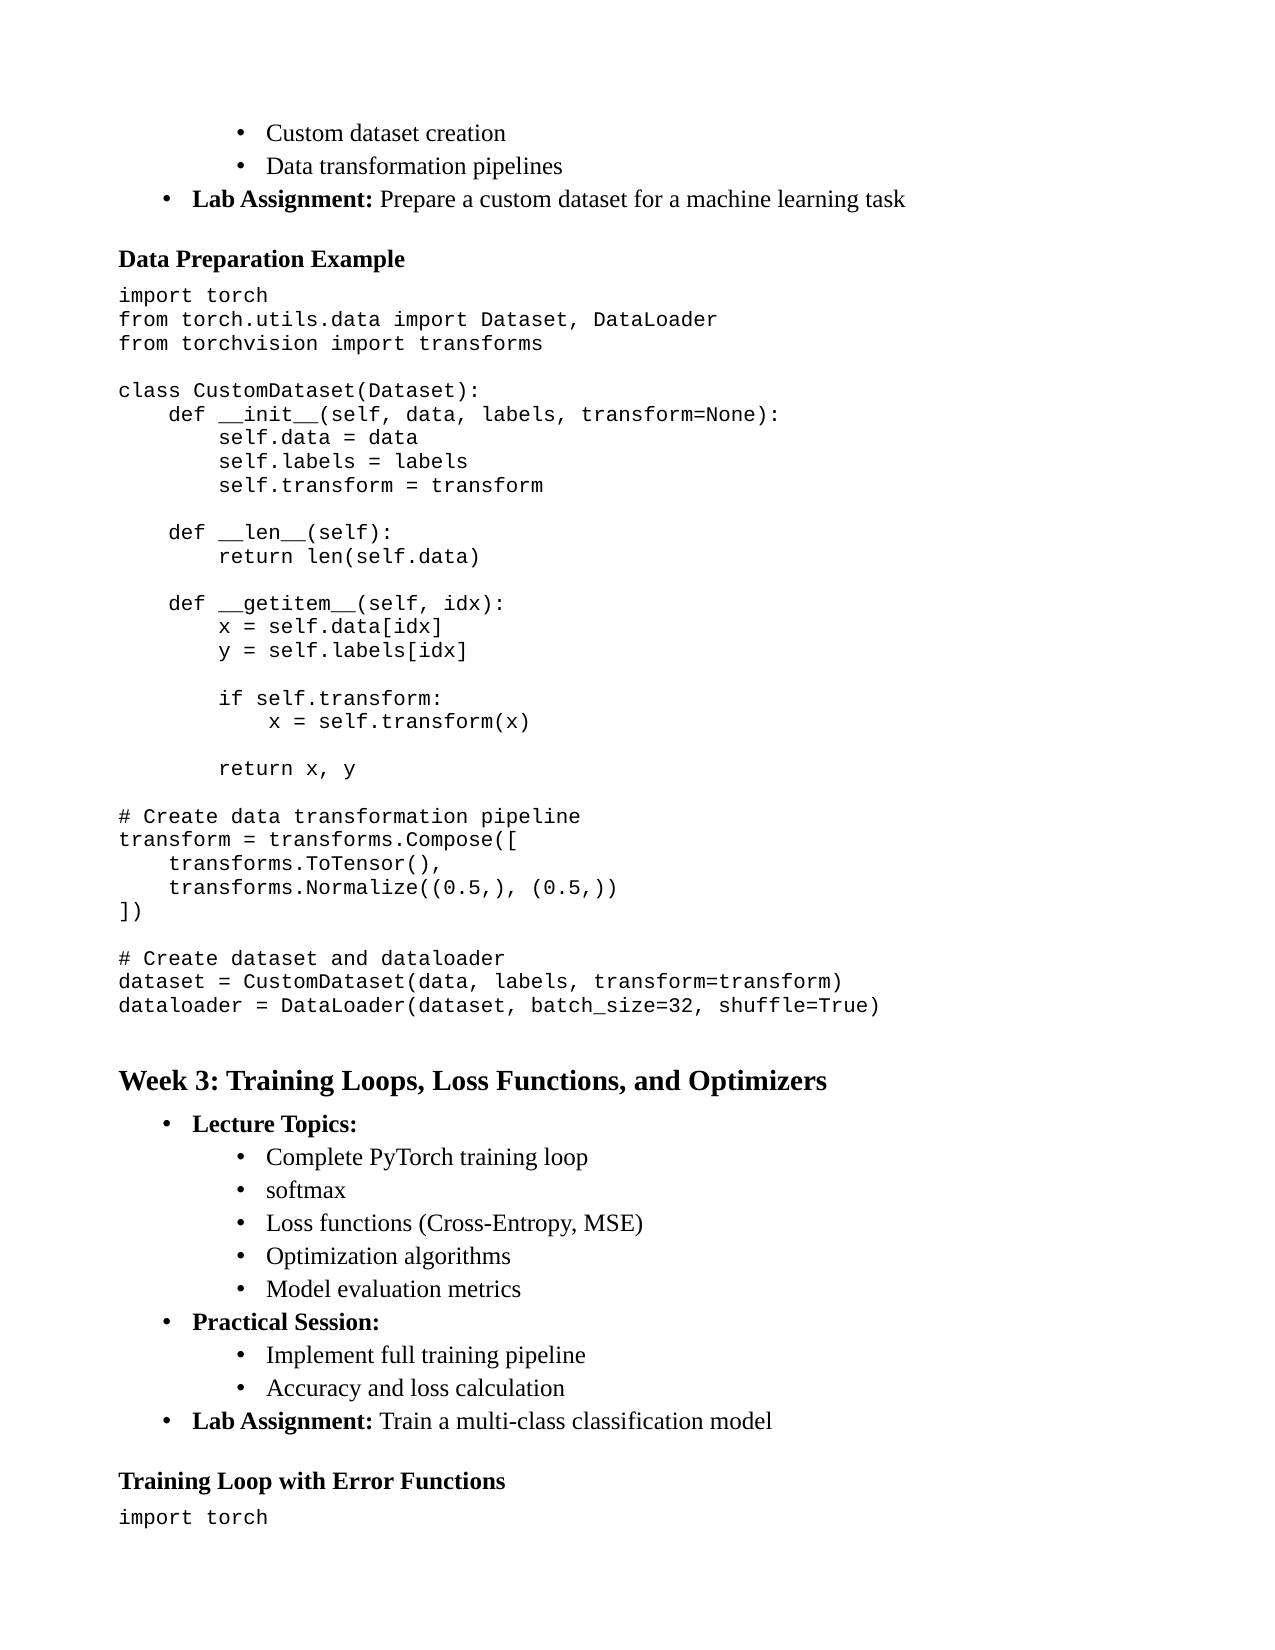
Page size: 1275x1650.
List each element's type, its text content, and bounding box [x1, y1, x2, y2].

list Lab Assignment: Prepare a custom dataset for a machine learning task [162, 184, 1157, 213]
list Custom dataset creation [236, 118, 1157, 147]
list Loss functions (Cross-Entropy, MSE) [236, 1208, 1157, 1236]
text import torch [118, 1507, 1157, 1531]
list Accuracy and loss calculation [236, 1373, 1157, 1402]
list Lecture Topics: [162, 1109, 1157, 1137]
subtitle Data Preparation Example [118, 244, 1157, 273]
text transforms.ToTensor(), [118, 853, 1157, 877]
list Optimization algorithms [236, 1241, 1157, 1269]
text def __getitem__(self, idx): [118, 593, 1157, 617]
list Practical Session: [162, 1307, 1157, 1336]
text y = self.labels[idx] [118, 640, 1157, 664]
text dataset = CustomDataset(data, labels, transform=transform) [118, 971, 1157, 995]
text dataloader = DataLoader(dataset, batch_size=32, shuffle=True) [118, 995, 1157, 1018]
text return x, y [118, 758, 1157, 782]
text def __len__(self): [118, 522, 1157, 546]
list Complete PyTorch training loop [236, 1142, 1157, 1170]
text from torch.utils.data import Dataset, DataLoader [118, 309, 1157, 333]
text ]) [118, 900, 1157, 924]
text if self.transform: [118, 687, 1157, 711]
text from torchvision import transforms [118, 333, 1157, 356]
text class CustomDataset(Dataset): [118, 380, 1157, 404]
subtitle Week 3: Training Loops, Loss Functions, and Optimizers [118, 1063, 1157, 1096]
text x = self.transform(x) [118, 711, 1157, 735]
text self.transform = transform [118, 475, 1157, 498]
list softmax [236, 1175, 1157, 1203]
list Data transformation pipelines [236, 151, 1157, 180]
text transform = transforms.Compose([ [118, 829, 1157, 853]
text return len(self.data) [118, 546, 1157, 569]
list Implement full training pipeline [236, 1340, 1157, 1368]
text self.data = data [118, 427, 1157, 451]
subtitle Training Loop with Error Functions [118, 1466, 1157, 1495]
list Model evaluation metrics [236, 1274, 1157, 1302]
text x = self.data[idx] [118, 617, 1157, 640]
text self.labels = labels [118, 451, 1157, 475]
text def __init__(self, data, labels, transform=None): [118, 404, 1157, 427]
text # Create dataset and dataloader [118, 948, 1157, 971]
text import torch [118, 286, 1157, 309]
text # Create data transformation pipeline [118, 806, 1157, 829]
list Lab Assignment: Train a multi-class classification model [162, 1406, 1157, 1434]
text transforms.Normalize((0.5,), (0.5,)) [118, 877, 1157, 900]
